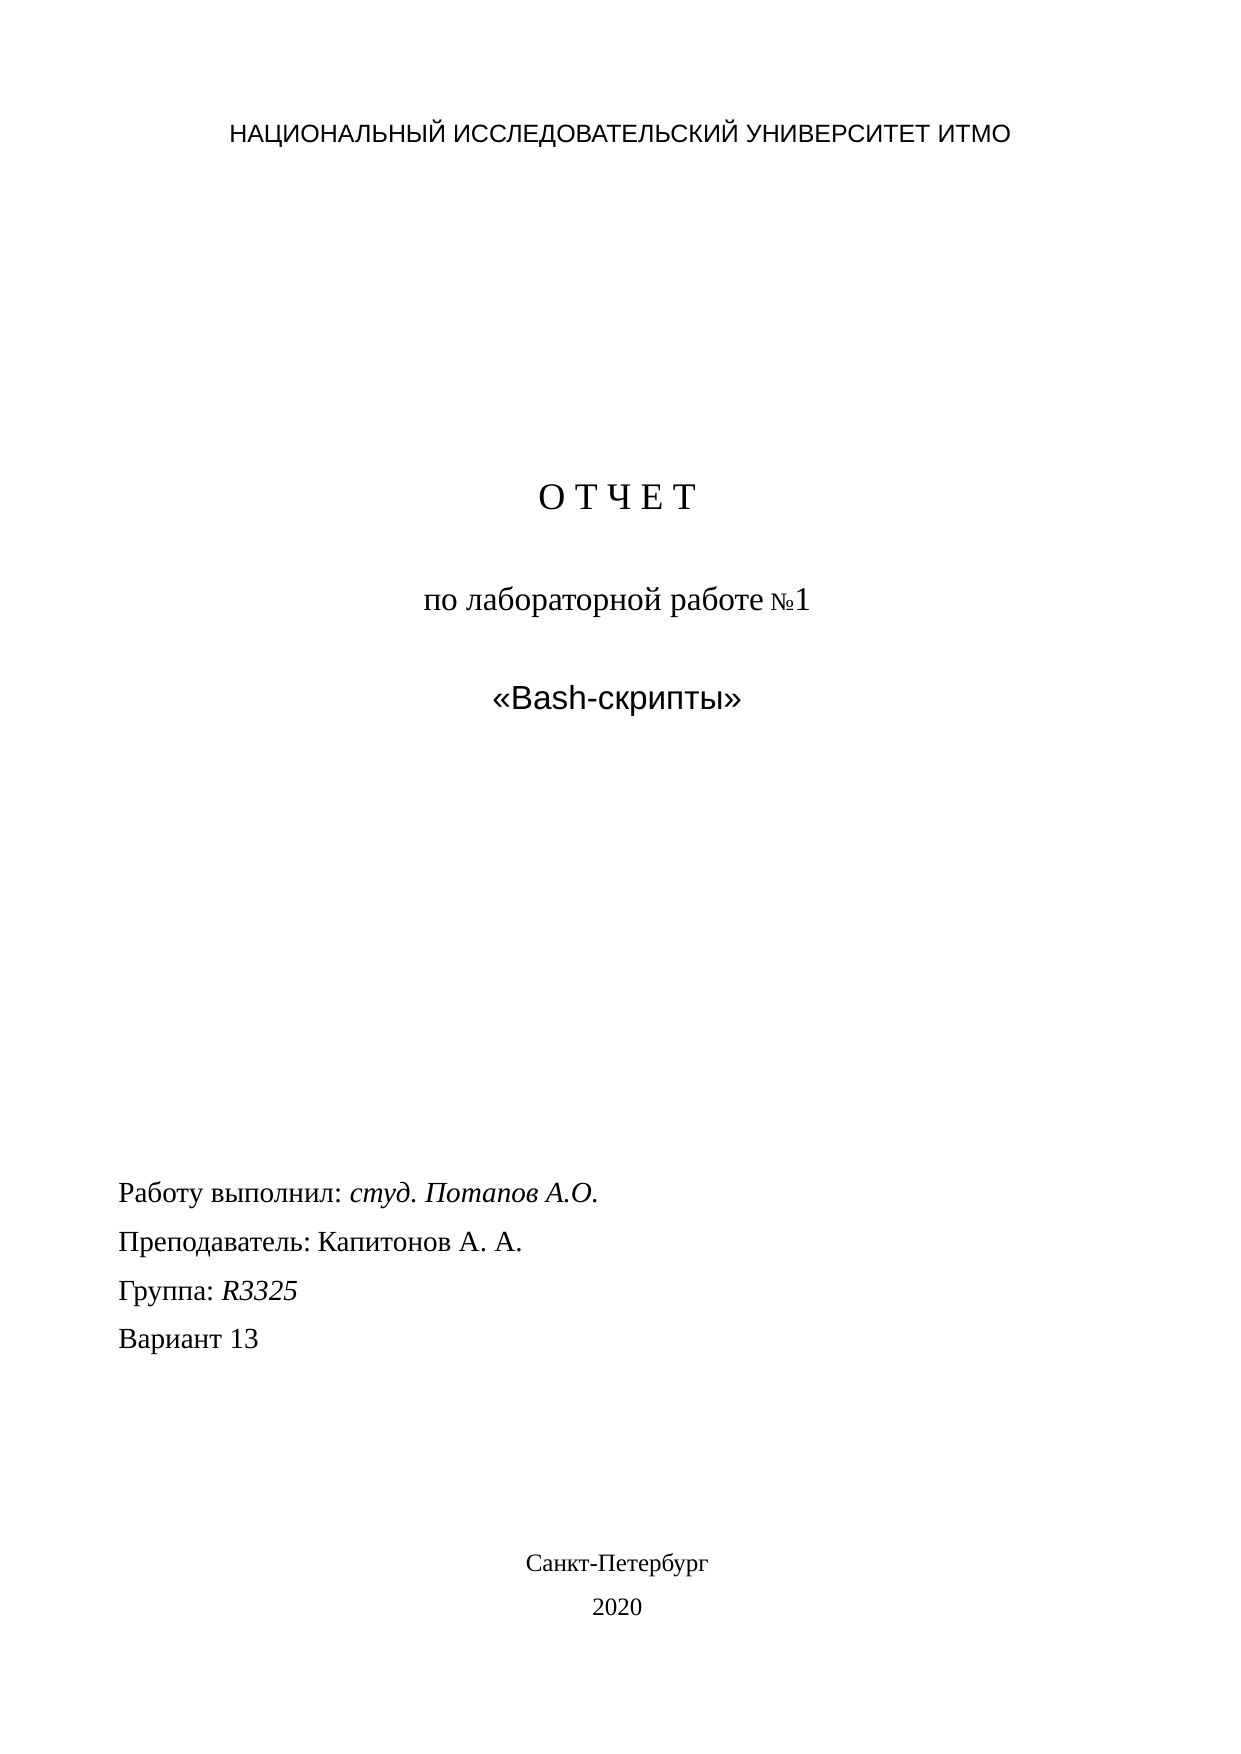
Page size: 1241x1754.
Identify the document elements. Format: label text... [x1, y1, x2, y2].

text НАЦИОНАЛЬНЫЙ ИССЛЕДОВАТЕЛЬСКИЙ УНИВЕРСИТЕТ ИТМО [118, 118, 1122, 148]
text Санкт-Петербург [118, 1547, 1122, 1576]
text по лабораторной работе №1 [118, 576, 1122, 617]
text «Bash-скрипты» [118, 676, 1122, 717]
text Преподаватель: Капитонов А. А. [118, 1223, 1122, 1257]
text 2020 [118, 1591, 1122, 1621]
text Вариант 13 [118, 1321, 1122, 1355]
text О Т Ч Е Т [118, 472, 1122, 518]
text Работу выполнил: студ. Потапов А.О. [118, 1174, 1122, 1208]
text Группа: R3325 [118, 1272, 1122, 1306]
